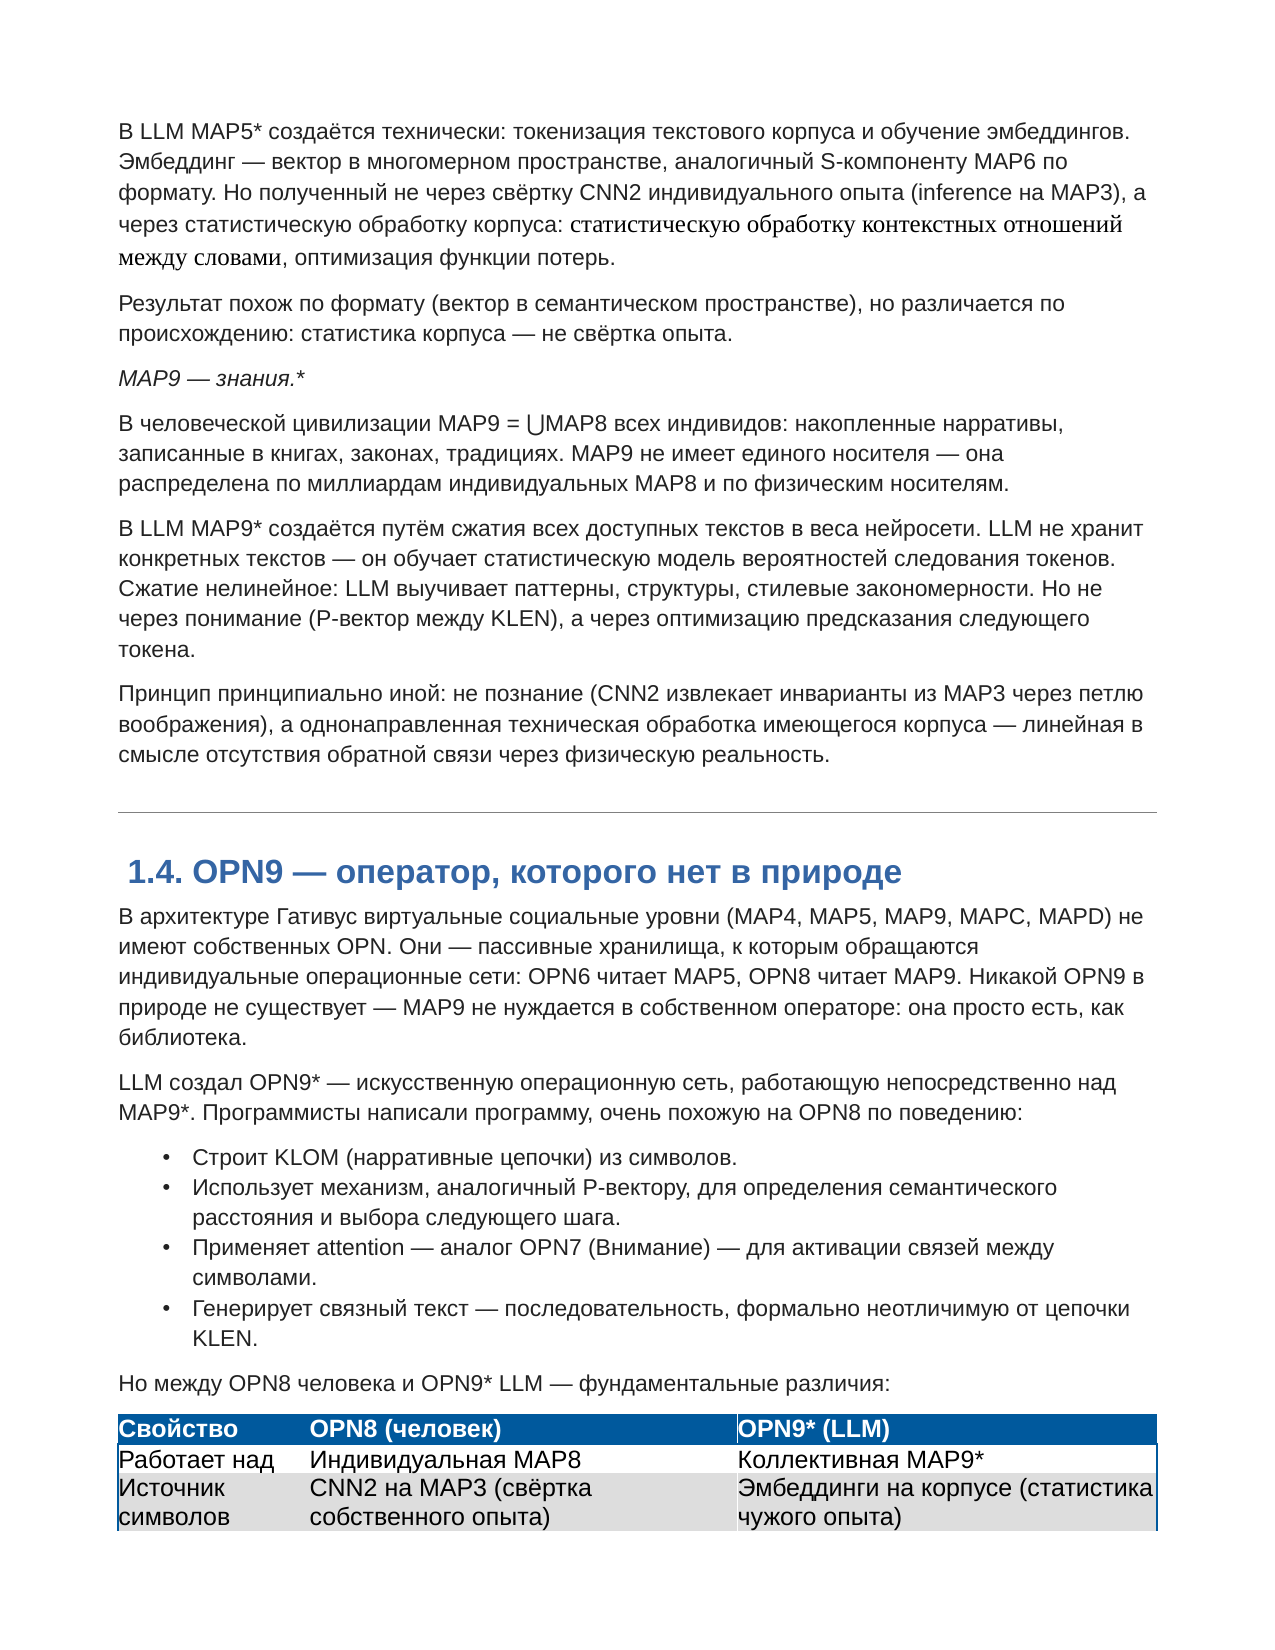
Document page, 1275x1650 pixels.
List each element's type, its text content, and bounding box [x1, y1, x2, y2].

table_header OPN9* (LLM) [738, 1414, 1157, 1443]
text В LLM MAP5* создаётся технически: токенизация текстового корпуса и обучение эмбеддингов. Эмбеддинг — вектор в многомерном пространстве, аналогичный S-компоненту MAP6 по формату. Но полученный не через свёртку CNN2 индивидуального опыта (inference на MAP3), а через статистическую обработку корпуса: статистическую обработку контекстных отношений между словами, оптимизация функции потерь. [118, 118, 1157, 271]
text В архитектуре Гативус виртуальные социальные уровни (MAP4, MAP5, MAP9, MAPC, MAPD) не имеют собственных OPN. Они — пассивные хранилища, к которым обращаются индивидуальные операционные сети: OPN6 читает MAP5, OPN8 читает MAP9. Никакой OPN9 в природе не существует — MAP9 не нуждается в собственном операторе: она просто есть, как библиотека. [118, 903, 1157, 1050]
table_cell Эмбеддинги на корпусе (статистика чужого опыта) [738, 1473, 1156, 1531]
list Строит KLOM (нарративные цепочки) из символов. [162, 1143, 1157, 1170]
list Генерирует связный текст — последовательность, формально неотличимую от цепочки KLEN. [162, 1294, 1157, 1351]
table_header Свойство [118, 1414, 309, 1443]
text LLM создал OPN9* — искусственную операционную сеть, работающую непосредственно над MAP9*. Программисты написали программу, очень похожую на OPN8 по поведению: [118, 1068, 1157, 1125]
list Применяет attention — аналог OPN7 (Внимание) — для активации связей между символами. [162, 1234, 1157, 1291]
table_cell Индивидуальная MAP8 [309, 1445, 737, 1473]
text В человеческой цивилизации MAP9 = ⋃MAP8 всех индивидов: накопленные нарративы, записанные в книгах, законах, традициях. MAP9 не имеет единого носителя — она распределена по миллиардам индивидуальных MAP8 и по физическим носителям. [118, 409, 1157, 496]
text Принцип принципиально иной: не познание (CNN2 извлекает инварианты из MAP3 через петлю воображения), а однонаправленная техническая обработка имеющегося корпуса — линейная в смысле отсутствия обратной связи через физическую реальность. [118, 680, 1157, 767]
table_cell Коллективная MAP9* [738, 1445, 1156, 1473]
table_cell Работает над [119, 1445, 309, 1473]
text Но между OPN8 человека и OPN9* LLM — фундаментальные различия: [118, 1369, 1157, 1396]
table_cell Источник символов [119, 1473, 309, 1531]
text Результат похож по формату (вектор в семантическом пространстве), но различается по происхождению: статистика корпуса — не свёртка опыта. [118, 290, 1157, 346]
table_header OPN8 (человек) [309, 1414, 737, 1443]
list Использует механизм, аналогичный P-вектору, для определения семантического расстояния и выбора следующего шага. [162, 1174, 1157, 1230]
text В LLM MAP9* создаётся путём сжатия всех доступных текстов в веса нейросети. LLM не хранит конкретных текстов — он обучает статистическую модель вероятностей следования токенов. Сжатие нелинейное: LLM выучивает паттерны, структуры, стилевые закономерности. Но не через понимание (P-вектор между KLEN), а через оптимизацию предсказания следующего токена. [118, 515, 1157, 662]
table_cell CNN2 на MAP3 (свёртка собственного опыта) [309, 1473, 737, 1531]
subtitle OPN9 — оператор, которого нет в природе [118, 852, 1157, 890]
text MAP9 — знания.* [118, 365, 1157, 391]
